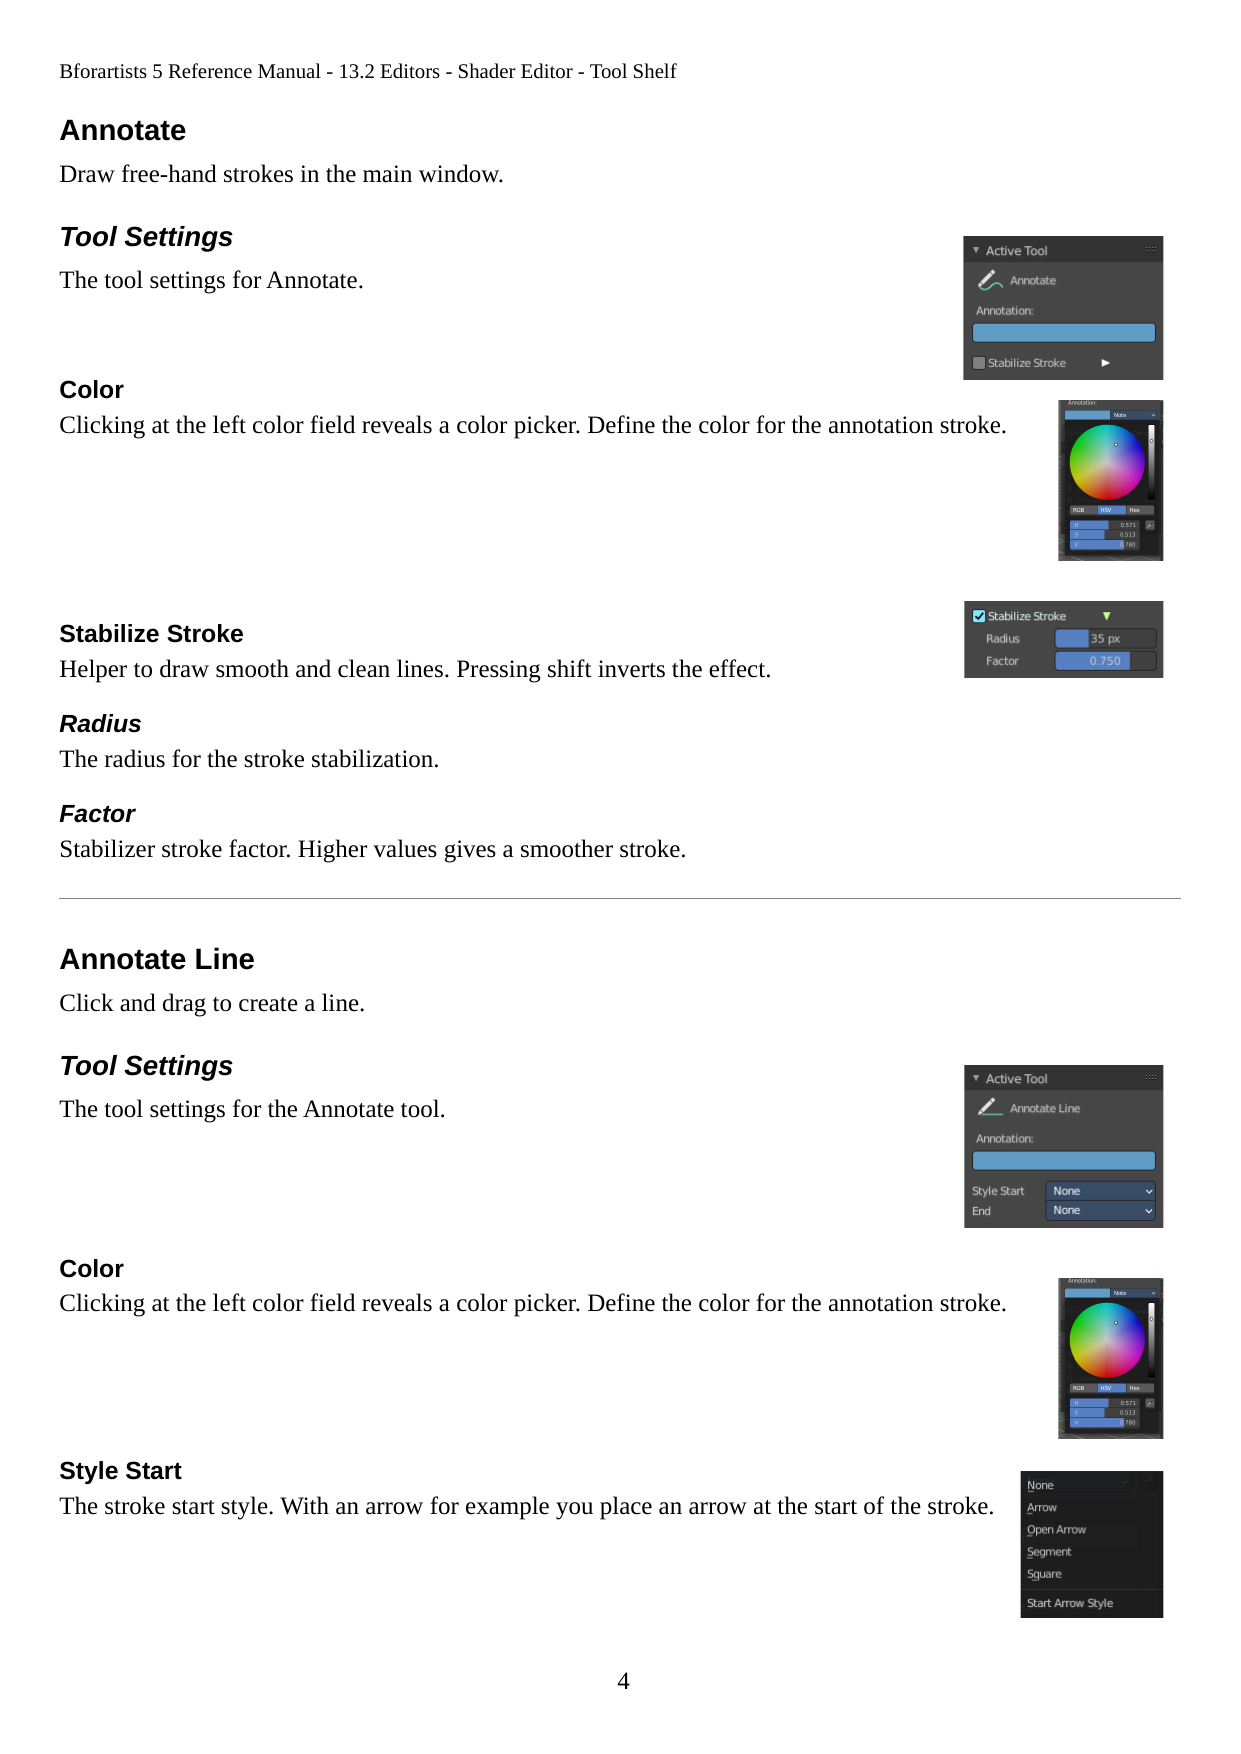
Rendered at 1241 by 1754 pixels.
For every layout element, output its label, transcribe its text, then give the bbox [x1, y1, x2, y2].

subtitle Radius [59, 709, 1181, 738]
subtitle Annotate Line [59, 942, 1181, 976]
subtitle Style Start [59, 1456, 1181, 1484]
picture [1058, 400, 1164, 561]
picture [1058, 1278, 1164, 1439]
text The radius for the stroke stabilization. [59, 744, 1181, 773]
text Stabilizer stroke factor. Higher values gives a smoother stroke. [59, 834, 1181, 863]
subtitle [1164, 619, 1181, 647]
subtitle Color [59, 375, 1181, 404]
text The stroke start style. With an arrow for example you place an arrow at the start of the stroke. [59, 1491, 1020, 1519]
text Helper to draw smooth and clean lines. Pressing shift inverts the effect. [59, 654, 1181, 682]
subtitle Annotate [59, 113, 1181, 146]
picture [964, 1065, 1164, 1228]
text Clicking at the left color field reveals a color picker. Define the color for the annotation stroke. [59, 1288, 1058, 1317]
subtitle Stabilize Stroke [59, 619, 964, 647]
picture [964, 601, 1164, 678]
picture [963, 236, 1164, 380]
picture [1020, 1471, 1164, 1618]
text Clicking at the left color field reveals a color picker. Define the color for the annotation stroke. [59, 410, 1058, 439]
text The tool settings for Annotate. [59, 265, 963, 293]
text The tool settings for the Annotate tool. [59, 1094, 964, 1123]
subtitle Factor [59, 799, 1181, 828]
text Draw free-hand strokes in the main window. [59, 159, 1181, 188]
subtitle Color [59, 1254, 1181, 1282]
text Click and drag to create a line. [59, 988, 1181, 1017]
subtitle Tool Settings [59, 220, 1181, 252]
subtitle Tool Settings [59, 1049, 1181, 1081]
